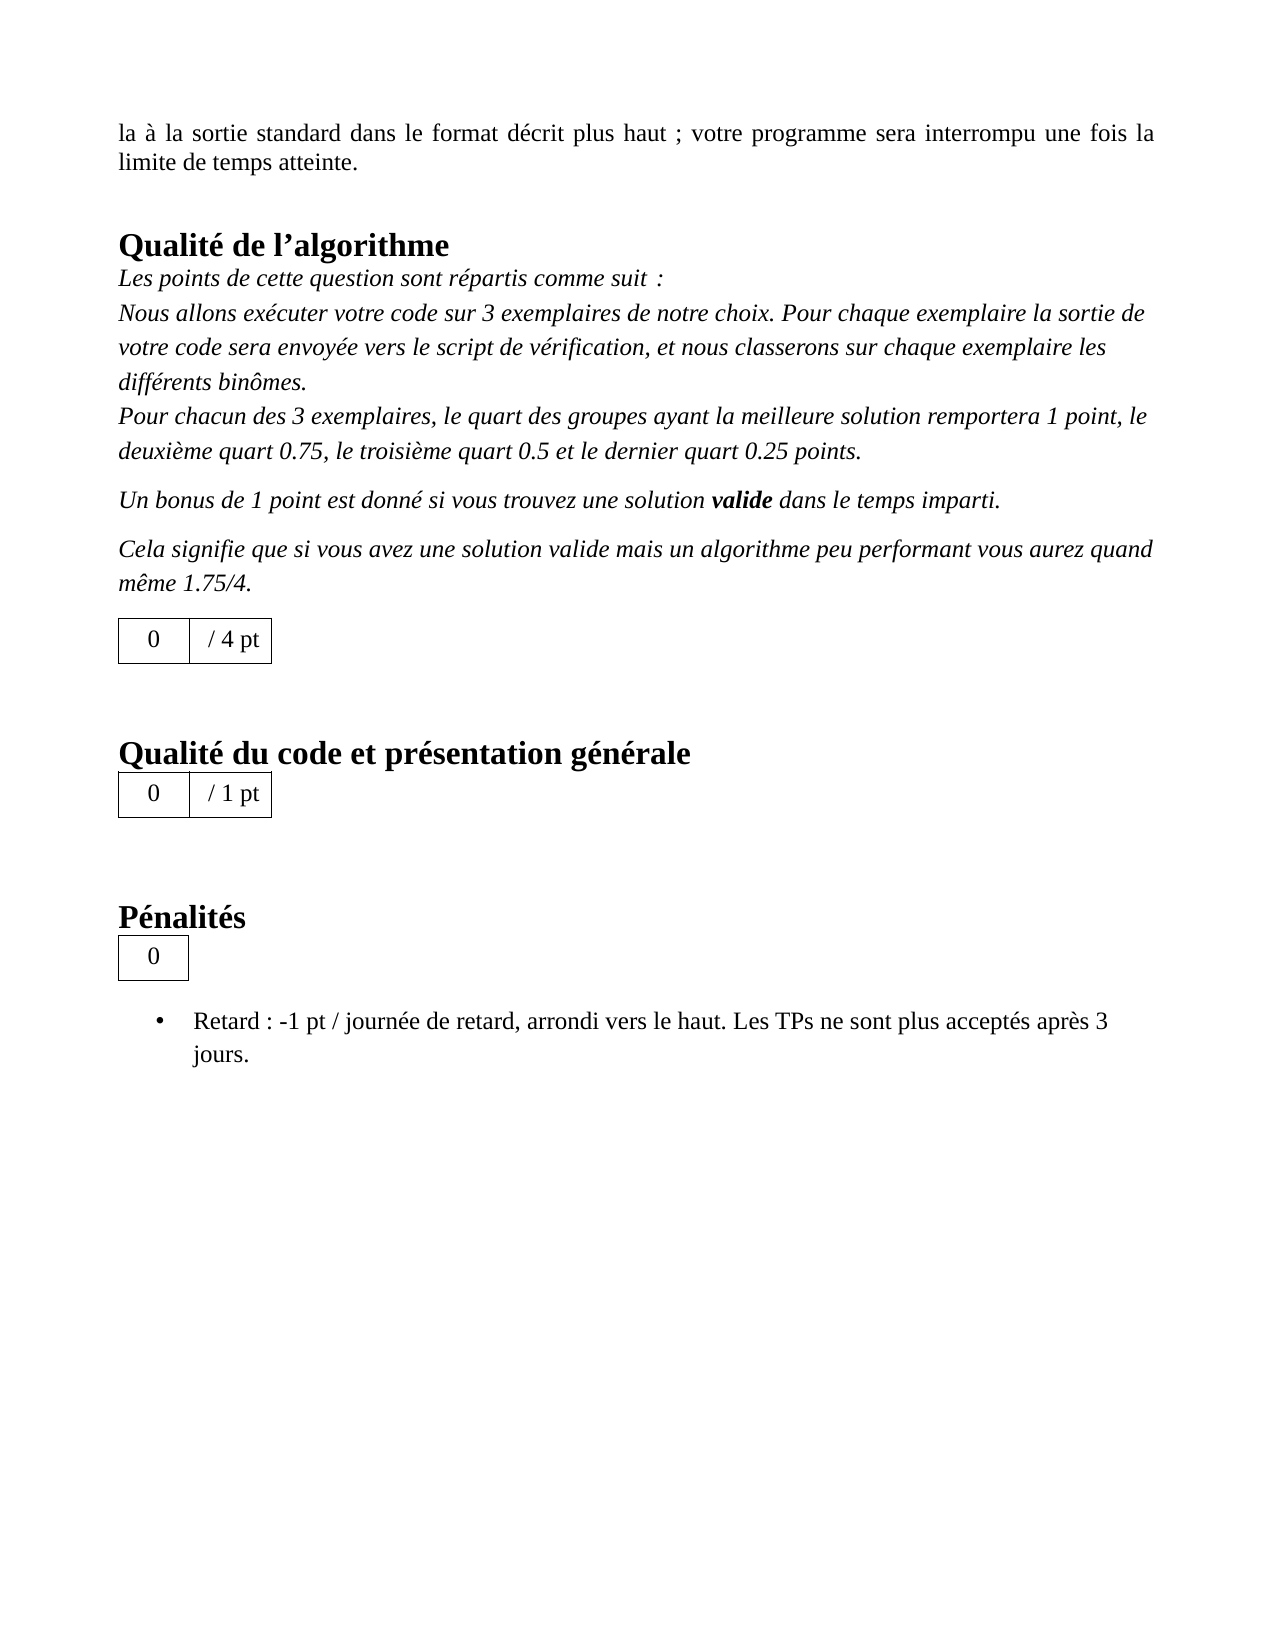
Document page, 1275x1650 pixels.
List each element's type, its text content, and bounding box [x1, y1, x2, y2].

table_header / 4 pt [190, 619, 271, 663]
text Un bonus de 1 point est donné si vous trouvez une solution valide dans le temps imparti. [118, 485, 1157, 514]
table_header / 1 pt [190, 773, 271, 816]
subtitle Qualité de l’algorithme [118, 225, 1157, 263]
text la à la sortie standard dans le format décrit plus haut ; votre programme sera interrompu une fois la limite de temps atteinte. [118, 118, 1157, 176]
text Les points de cette question sont répartis comme suit : Nous allons exécuter votre code sur 3 exemplaires de notre choix. Pour chaque exemplaire la sortie de votre code sera envoyée vers le script de vérification, et nous classerons sur chaque exemplaire les différents binômes. Pour chacun des 3 exemplaires, le quart des groupes ayant la meilleure solution remportera 1 point, le deuxième quart 0.75, le troisième quart 0.5 et le dernier quart 0.25 points. [118, 263, 1157, 465]
table_header 0 [119, 936, 188, 980]
table_header 0 [119, 773, 189, 816]
subtitle Qualité du code et présentation générale [118, 733, 1157, 771]
list Retard : -1 pt / journée de retard, arrondi vers le haut. Les TPs ne sont plus acceptés après 3 jours. [156, 1006, 1157, 1067]
text Cela signifie que si vous avez une solution valide mais un algorithme peu performant vous aurez quand même 1.75/4. [118, 534, 1157, 597]
subtitle Pénalités [118, 897, 1157, 935]
table_header 0 [119, 619, 189, 663]
